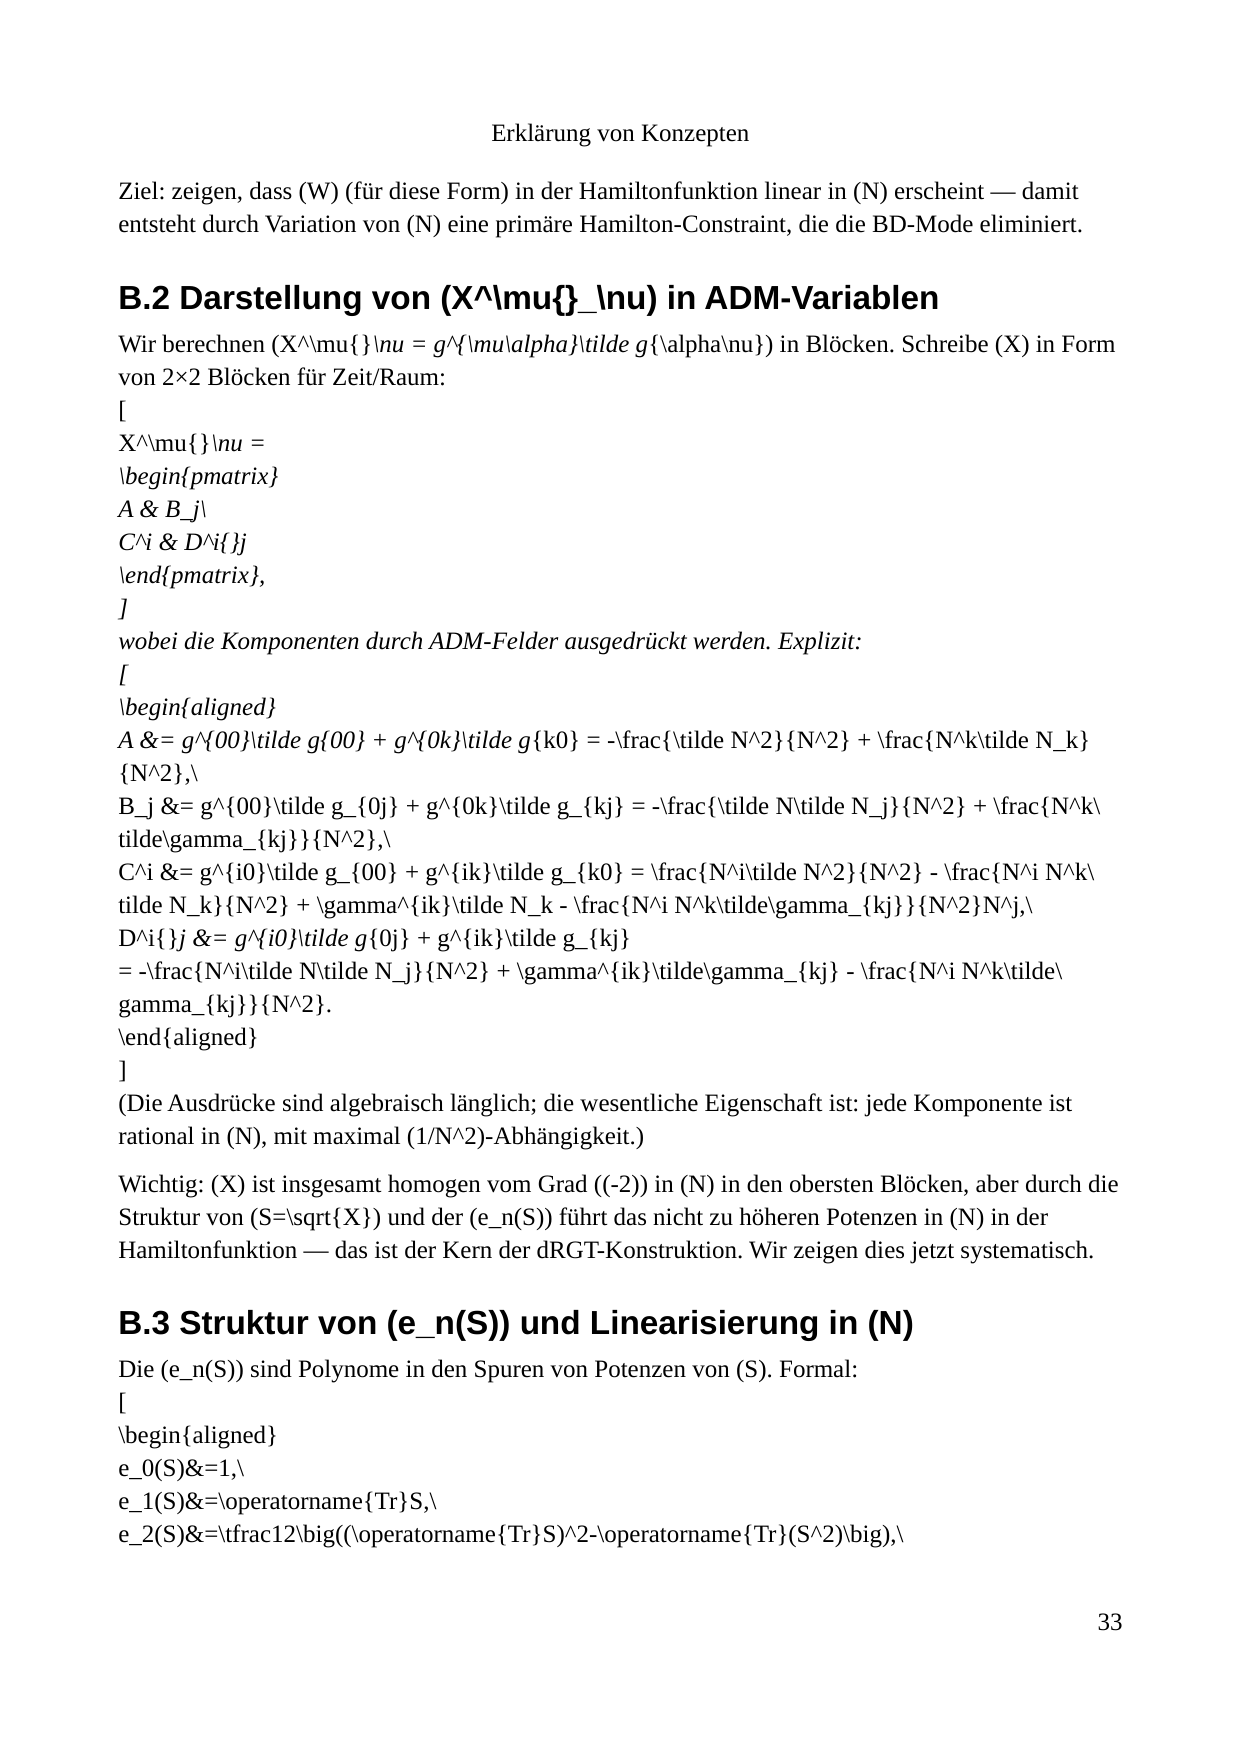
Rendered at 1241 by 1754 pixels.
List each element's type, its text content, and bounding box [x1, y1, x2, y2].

subtitle B.2 Darstellung von (X^\mu{}_\nu) in ADM-Variablen [118, 278, 1122, 316]
text Wir berechnen (X^\mu{}\nu = g^{\mu\alpha}\tilde g{\alpha\nu}) in Blöcken. Schreibe (X) in Form von 2×2 Blöcken für Zeit/Raum: [ X^\mu{}\nu = \begin{pmatrix} A & B_j\ C^i & D^i{}j \end{pmatrix}, ] wobei die Komponenten durch ADM-Felder ausgedrückt werden. Explizit: [ \begin{aligned} A &= g^{00}\tilde g{00} + g^{0k}\tilde g{k0} = -\frac{\tilde N^2}{N^2} + \frac{N^k\tilde N_k}{N^2},\ B_j &= g^{00}\tilde g_{0j} + g^{0k}\tilde g_{kj} = -\frac{\tilde N\tilde N_j}{N^2} + \frac{N^k\tilde\gamma_{kj}}{N^2},\ C^i &= g^{i0}\tilde g_{00} + g^{ik}\tilde g_{k0} = \frac{N^i\tilde N^2}{N^2} - \frac{N^i N^k\tilde N_k}{N^2} + \gamma^{ik}\tilde N_k - \frac{N^i N^k\tilde\gamma_{kj}}{N^2}N^j,\ D^i{}j &= g^{i0}\tilde g{0j} + g^{ik}\tilde g_{kj} = -\frac{N^i\tilde N\tilde N_j}{N^2} + \gamma^{ik}\tilde\gamma_{kj} - \frac{N^i N^k\tilde\gamma_{kj}}{N^2}. \end{aligned} ] (Die Ausdrücke sind algebraisch länglich; die wesentliche Eigenschaft ist: jede Komponente ist rational in (N), mit maximal (1/N^2)-Abhängigkeit.) [118, 329, 1122, 1150]
text Wichtig: (X) ist insgesamt homogen vom Grad ((-2)) in (N) in den obersten Blöcken, aber durch die Struktur von (S=\sqrt{X}) und der (e_n(S)) führt das nicht zu höheren Potenzen in (N) in der Hamiltonfunktion — das ist der Kern der dRGT-Konstruktion. Wir zeigen dies jetzt systematisch. [118, 1169, 1122, 1264]
text Die (e_n(S)) sind Polynome in den Spuren von Potenzen von (S). Formal: [ \begin{aligned} e_0(S)&=1,\ e_1(S)&=\operatorname{Tr}S,\ e_2(S)&=\tfrac12\big((\operatorname{Tr}S)^2-\operatorname{Tr}(S^2)\big),\ [118, 1354, 1122, 1548]
text Ziel: zeigen, dass (W) (für diese Form) in der Hamiltonfunktion linear in (N) erscheint — damit entsteht durch Variation von (N) eine primäre Hamilton-Constraint, die die BD-Mode eliminiert. [118, 176, 1122, 238]
subtitle B.3 Struktur von (e_n(S)) und Linearisierung in (N) [118, 1303, 1122, 1342]
